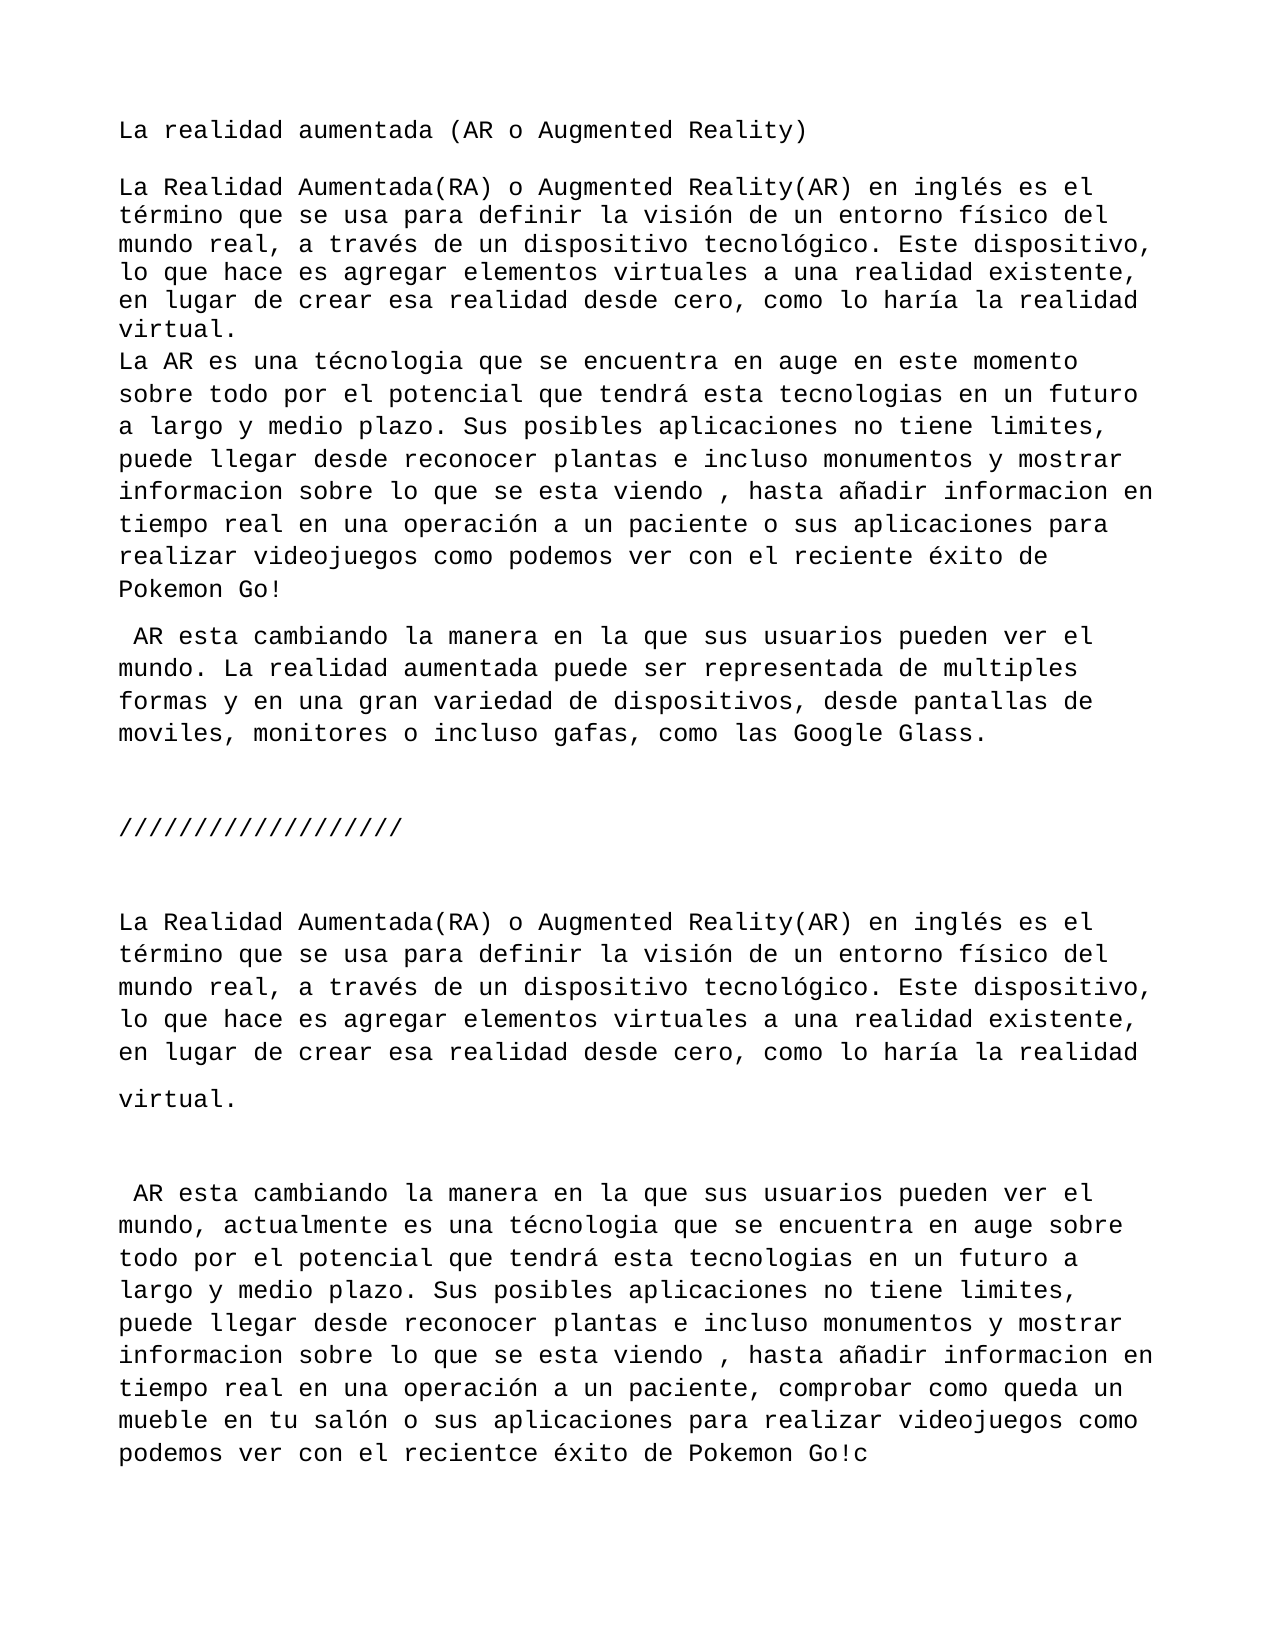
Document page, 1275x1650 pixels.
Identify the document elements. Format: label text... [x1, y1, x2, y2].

text AR esta cambiando la manera en la que sus usuarios pueden ver el mundo, actualmente es una técnologia que se encuentra en auge sobre todo por el potencial que tendrá esta tecnologias en un futuro a largo y medio plazo. Sus posibles aplicaciones no tiene limites, puede llegar desde reconocer plantas e incluso monumentos y mostrar informacion sobre lo que se esta viendo , hasta añadir informacion en tiempo real en una operación a un paciente, comprobar como queda un mueble en tu salón o sus aplicaciones para realizar videojuegos como podemos ver con el recientce éxito de Pokemon Go!c [118, 1181, 1157, 1469]
text La realidad aumentada (AR o Augmented Reality) [118, 118, 1157, 146]
text AR esta cambiando la manera en la que sus usuarios pueden ver el mundo. La realidad aumentada puede ser representada de multiples formas y en una gran variedad de dispositivos, desde pantallas de moviles, monitores o incluso gafas, como las Google Glass. [118, 623, 1157, 749]
text La Realidad Aumentada(RA) o Augmented Reality(AR) en inglés es el término que se usa para definir la visión de un entorno físico del mundo real, a través de un dispositivo tecnológico. Este dispositivo, lo que hace es agregar elementos virtuales a una realidad existente, en lugar de crear esa realidad desde cero, como lo haría la realidad [118, 175, 1157, 316]
text virtual. La AR es una técnologia que se encuentra en auge en este momento sobre todo por el potencial que tendrá esta tecnologias en un futuro a largo y medio plazo. Sus posibles aplicaciones no tiene limites, puede llegar desde reconocer plantas e incluso monumentos y mostrar informacion sobre lo que se esta viendo , hasta añadir informacion en tiempo real en una operación a un paciente o sus aplicaciones para realizar videojuegos como podemos ver con el reciente éxito de Pokemon Go! [118, 316, 1157, 605]
text /////////////////// [118, 815, 1157, 843]
text virtual. [118, 1086, 1157, 1115]
text La Realidad Aumentada(RA) o Augmented Reality(AR) en inglés es el término que se usa para definir la visión de un entorno físico del mundo real, a través de un dispositivo tecnológico. Este dispositivo, lo que hace es agregar elementos virtuales a una realidad existente, en lugar de crear esa realidad desde cero, como lo haría la realidad [118, 909, 1157, 1068]
